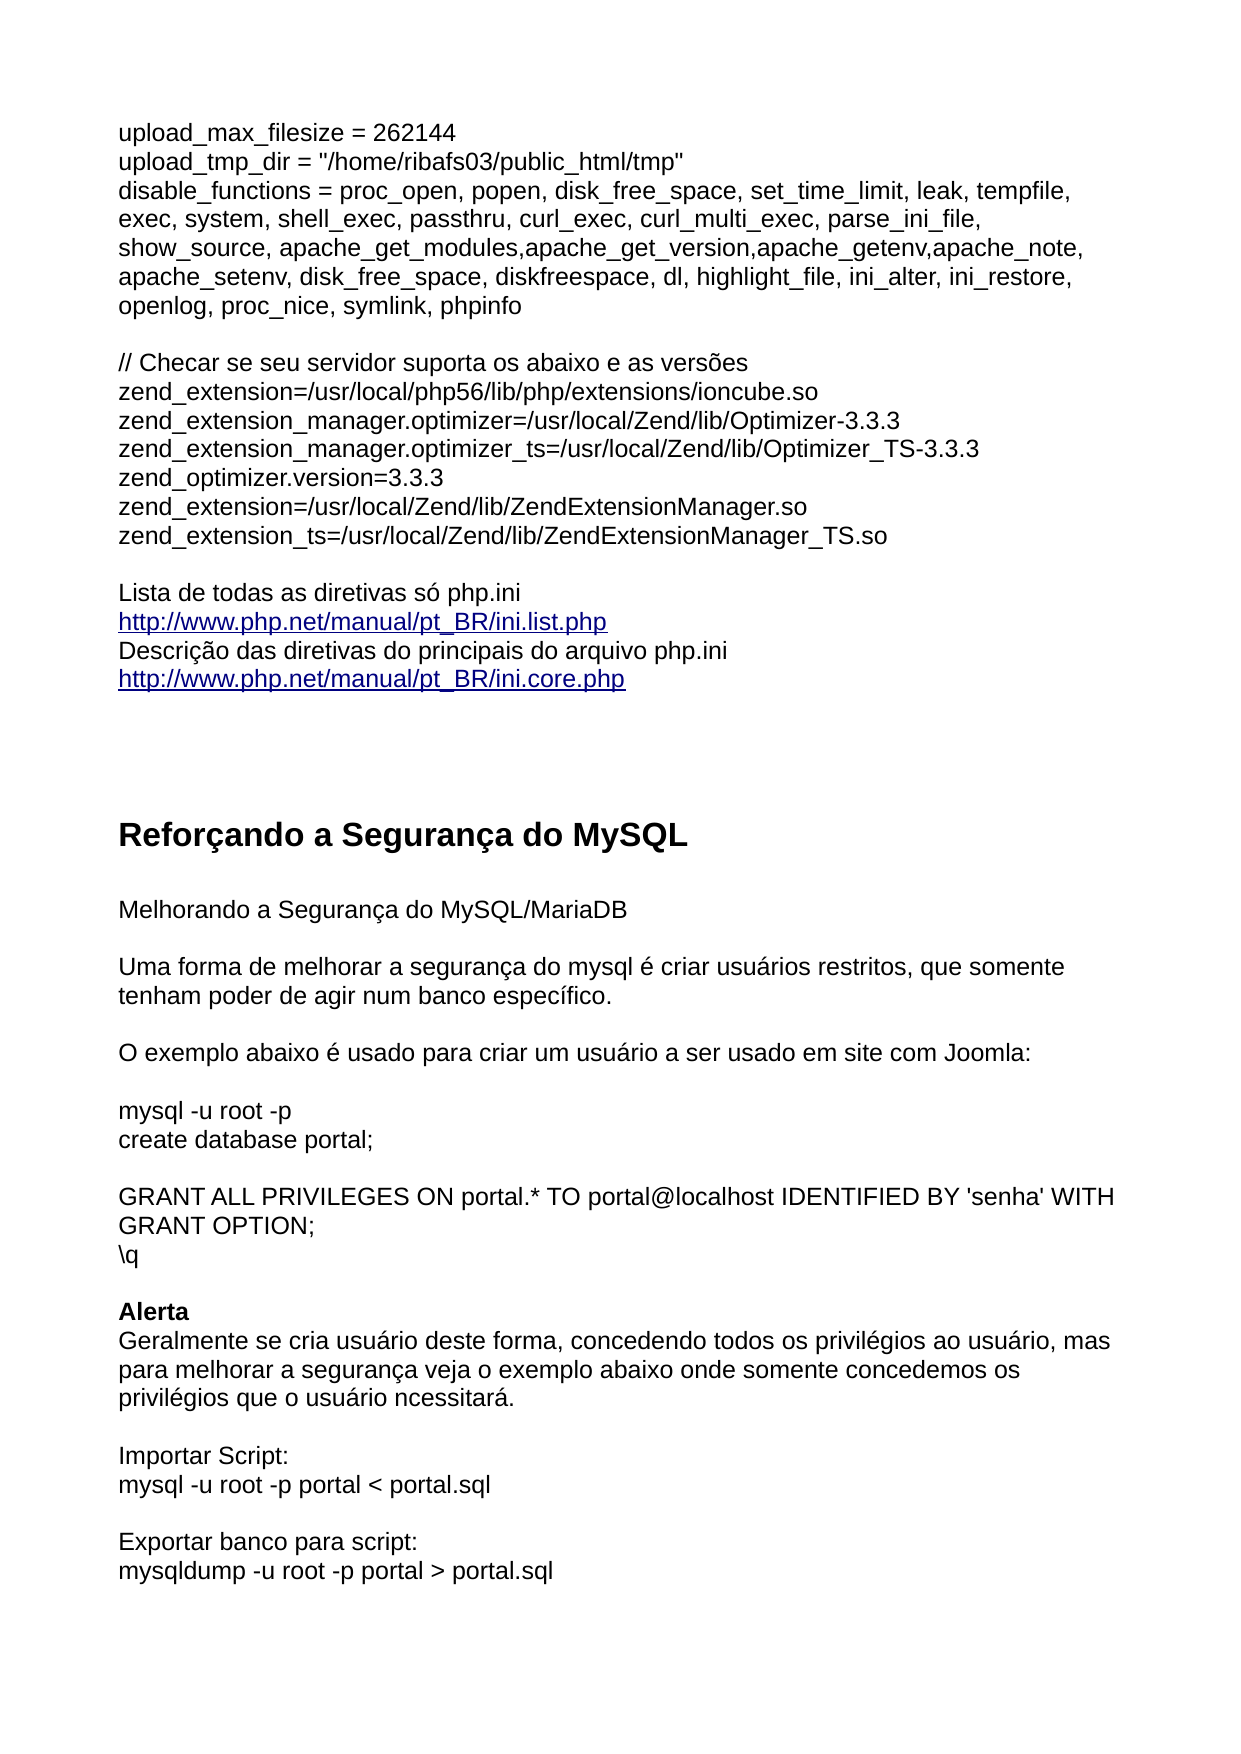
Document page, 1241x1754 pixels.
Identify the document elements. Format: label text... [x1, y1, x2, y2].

text mysql -u root -p [118, 1096, 1122, 1124]
text Geralmente se cria usuário deste forma, concedendo todos os privilégios ao usuário, mas para melhorar a segurança veja o exemplo abaixo onde somente concedemos os privilégios que o usuário ncessitará. [118, 1326, 1122, 1412]
text \q [118, 1239, 1122, 1268]
text mysql -u root -p portal < portal.sql [118, 1469, 1122, 1498]
text zend_extension_ts=/usr/local/Zend/lib/ZendExtensionManager_TS.so [118, 521, 1122, 549]
text http://www.php.net/manual/pt_BR/ini.core.php [118, 664, 1122, 693]
text Uma forma de melhorar a segurança do mysql é criar usuários restritos, que somente tenham poder de agir num banco específico. [118, 952, 1122, 1009]
text Melhorando a Segurança do MySQL/MariaDB [118, 894, 1122, 923]
text GRANT ALL PRIVILEGES ON portal.* TO portal@localhost IDENTIFIED BY 'senha' WITH GRANT OPTION; [118, 1182, 1122, 1239]
text zend_optimizer.version=3.3.3 [118, 463, 1122, 492]
text upload_tmp_dir = "/home/ribafs03/public_html/tmp" [118, 147, 1122, 176]
text Exportar banco para script: [118, 1527, 1122, 1556]
text create database portal; [118, 1124, 1122, 1153]
text Descrição das diretivas do principais do arquivo php.ini [118, 636, 1122, 664]
text zend_extension=/usr/local/Zend/lib/ZendExtensionManager.so [118, 492, 1122, 521]
text zend_extension_manager.optimizer_ts=/usr/local/Zend/lib/Optimizer_TS-3.3.3 [118, 434, 1122, 463]
text zend_extension=/usr/local/php56/lib/php/extensions/ioncube.so [118, 377, 1122, 406]
text mysqldump -u root -p portal > portal.sql [118, 1556, 1122, 1584]
text // Checar se seu servidor suporta os abaixo e as versões [118, 348, 1122, 377]
subtitle Reforçando a Segurança do MySQL [118, 815, 1122, 853]
text Lista de todas as diretivas só php.ini [118, 578, 1122, 607]
text zend_extension_manager.optimizer=/usr/local/Zend/lib/Optimizer-3.3.3 [118, 406, 1122, 434]
text http://www.php.net/manual/pt_BR/ini.list.php [118, 607, 1122, 636]
text Alerta [118, 1297, 1122, 1326]
text Importar Script: [118, 1441, 1122, 1469]
text O exemplo abaixo é usado para criar um usuário a ser usado em site com Joomla: [118, 1038, 1122, 1067]
text disable_functions = proc_open, popen, disk_free_space, set_time_limit, leak, tempfile, exec, system, shell_exec, passthru, curl_exec, curl_multi_exec, parse_ini_file, show_source, apache_get_modules,apache_get_version,apache_getenv,apache_note, apache_setenv, disk_free_space, diskfreespace, dl, highlight_file, ini_alter, ini_restore, openlog, proc_nice, symlink, phpinfo [118, 176, 1122, 319]
text upload_max_filesize = 262144 [118, 118, 1122, 147]
